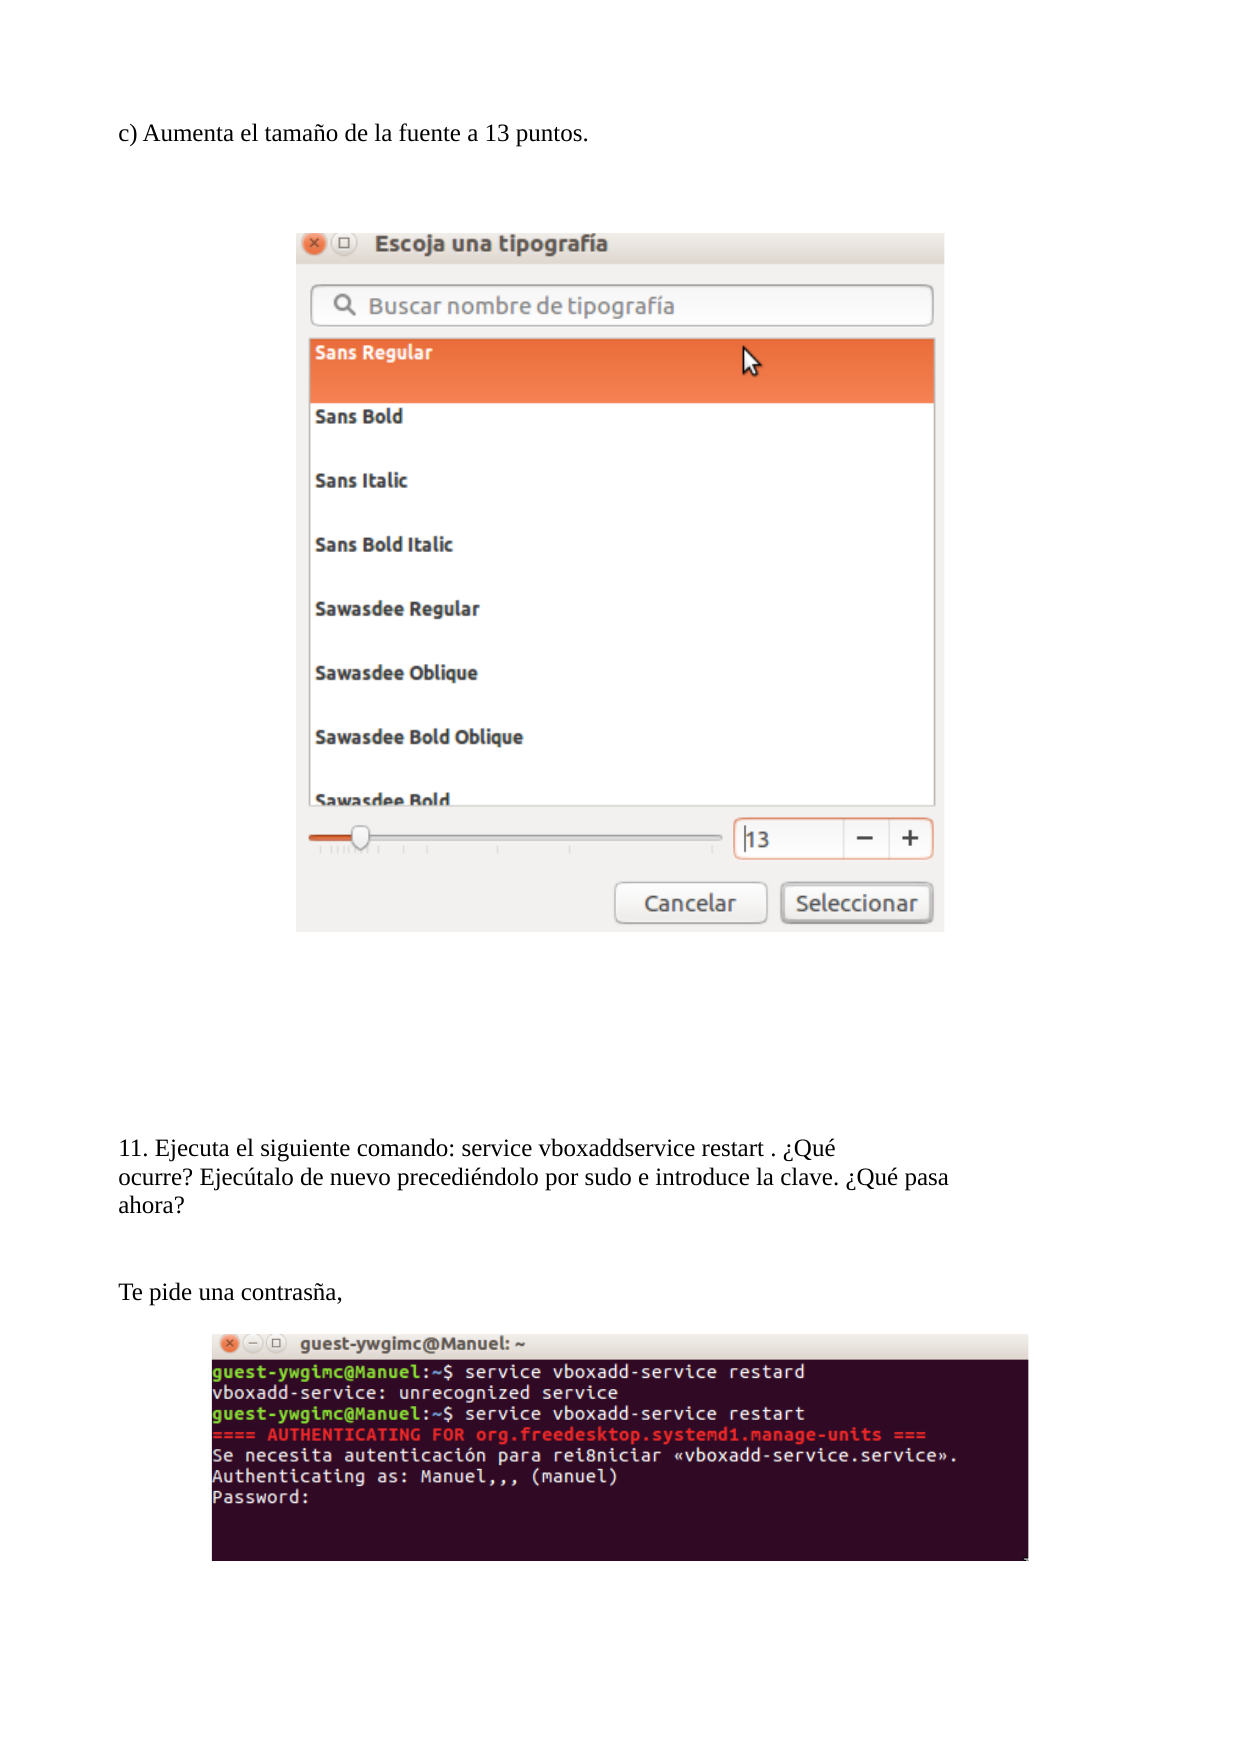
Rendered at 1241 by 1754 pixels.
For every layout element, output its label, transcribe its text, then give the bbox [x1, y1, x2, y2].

text c) Aumenta el tamaño de la fuente a 13 puntos. [118, 118, 1122, 147]
text 11. Ejecuta el siguiente comando: service vboxaddservice restart . ¿Qué [118, 1133, 1122, 1162]
picture [211, 1334, 1029, 1561]
text ahora? [118, 1190, 1122, 1219]
text Te pide una contrasña, [118, 1277, 1122, 1305]
picture [296, 233, 945, 932]
text ocurre? Ejecútalo de nuevo precediéndolo por sudo e introduce la clave. ¿Qué pasa [118, 1162, 1122, 1190]
